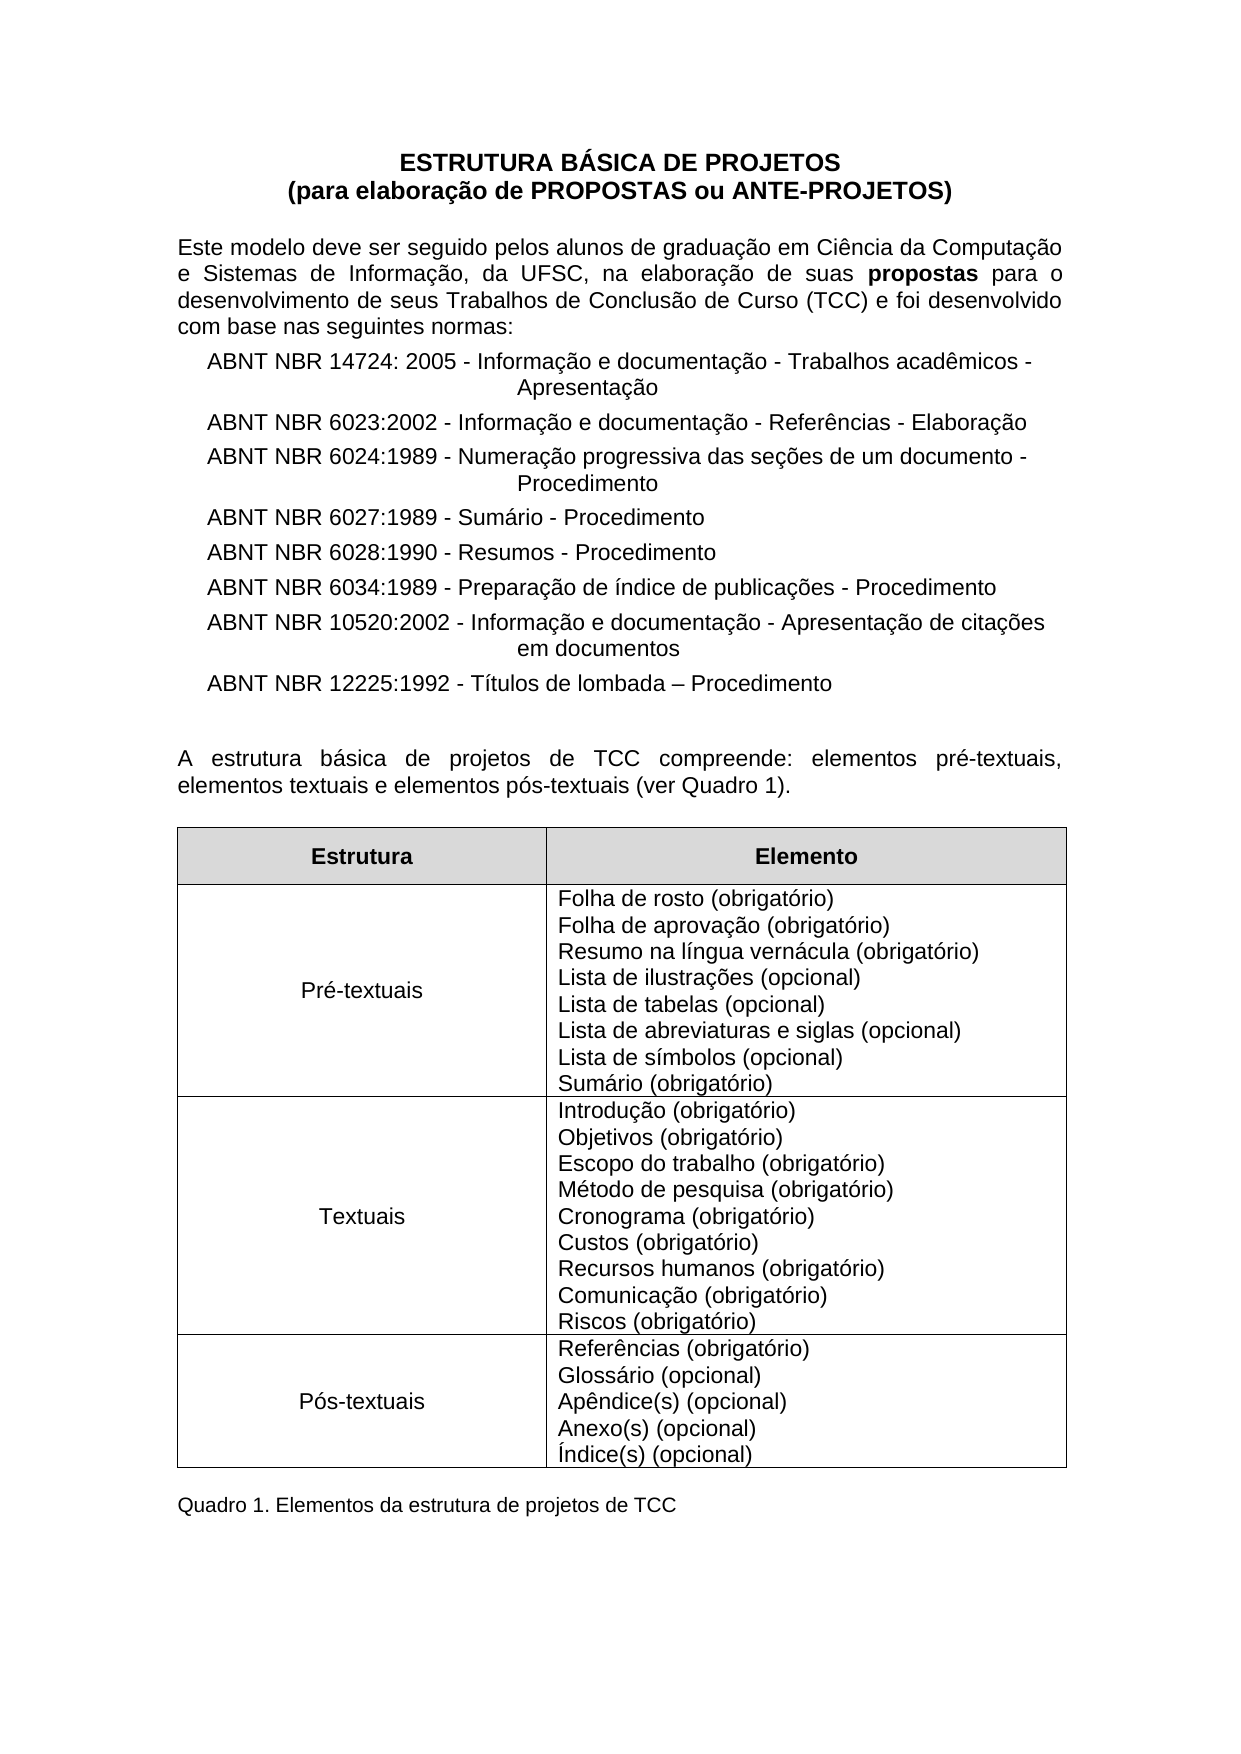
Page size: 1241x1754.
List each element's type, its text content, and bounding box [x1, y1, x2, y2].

text ABNT NBR 14724: 2005 - Informação e documentação - Trabalhos acadêmicos - Apresentação [207, 348, 1063, 400]
table_cell Textuais [178, 1097, 546, 1334]
text (para elaboração de PROPOSTAS ou ANTE-PROJETOS) [177, 176, 1063, 205]
text ABNT NBR 10520:2002 - Informação e documentação - Apresentação de citações em documentos [207, 608, 1063, 661]
table_cell Folha de rosto (obrigatório) Folha de aprovação (obrigatório) Resumo na língua vernácula (obrigatório) Lista de ilustrações (opcional) Lista de tabelas (opcional) Lista de abreviaturas e siglas (opcional) Lista de símbolos (opcional) Sumário (obrigatório) [547, 885, 1066, 1096]
text ABNT NBR 6034:1989 - Preparação de índice de publicações - Procedimento [207, 574, 1063, 600]
table_cell Pré-textuais [178, 885, 546, 1096]
text Este modelo deve ser seguido pelos alunos de graduação em Ciência da Computação e Sistemas de Informação, da UFSC, na elaboração de suas propostas para o desenvolvimento de seus Trabalhos de Conclusão de Curso (TCC) e foi desenvolvido com base nas seguintes normas: [177, 234, 1063, 339]
table_cell Introdução (obrigatório) Objetivos (obrigatório) Escopo do trabalho (obrigatório) Método de pesquisa (obrigatório) Cronograma (obrigatório) Custos (obrigatório) Recursos humanos (obrigatório) Comunicação (obrigatório) Riscos (obrigatório) [547, 1097, 1066, 1334]
text ABNT NBR 12225:1992 - Títulos de lombada – Procedimento [207, 669, 1063, 696]
table_cell Pós-textuais [178, 1335, 546, 1467]
table_header Elemento [547, 828, 1066, 884]
text ESTRUTURA BÁSICA DE PROJETOS [177, 148, 1063, 176]
text A estrutura básica de projetos de TCC compreende: elementos pré-textuais, elementos textuais e elementos pós-textuais (ver Quadro 1). [177, 745, 1063, 798]
text ABNT NBR 6027:1989 - Sumário - Procedimento [207, 504, 1063, 531]
text ABNT NBR 6024:1989 - Numeração progressiva das seções de um documento - Procedimento [207, 443, 1063, 496]
table_cell Referências (obrigatório) Glossário (opcional) Apêndice(s) (opcional) Anexo(s) (opcional) Índice(s) (opcional) [547, 1335, 1066, 1467]
subtitle Quadro 1. Elementos da estrutura de projetos de TCC [177, 1493, 1063, 1517]
text ABNT NBR 6023:2002 - Informação e documentação - Referências - Elaboração [207, 409, 1063, 435]
text ABNT NBR 6028:1990 - Resumos - Procedimento [207, 539, 1063, 565]
table_header Estrutura [178, 828, 546, 884]
